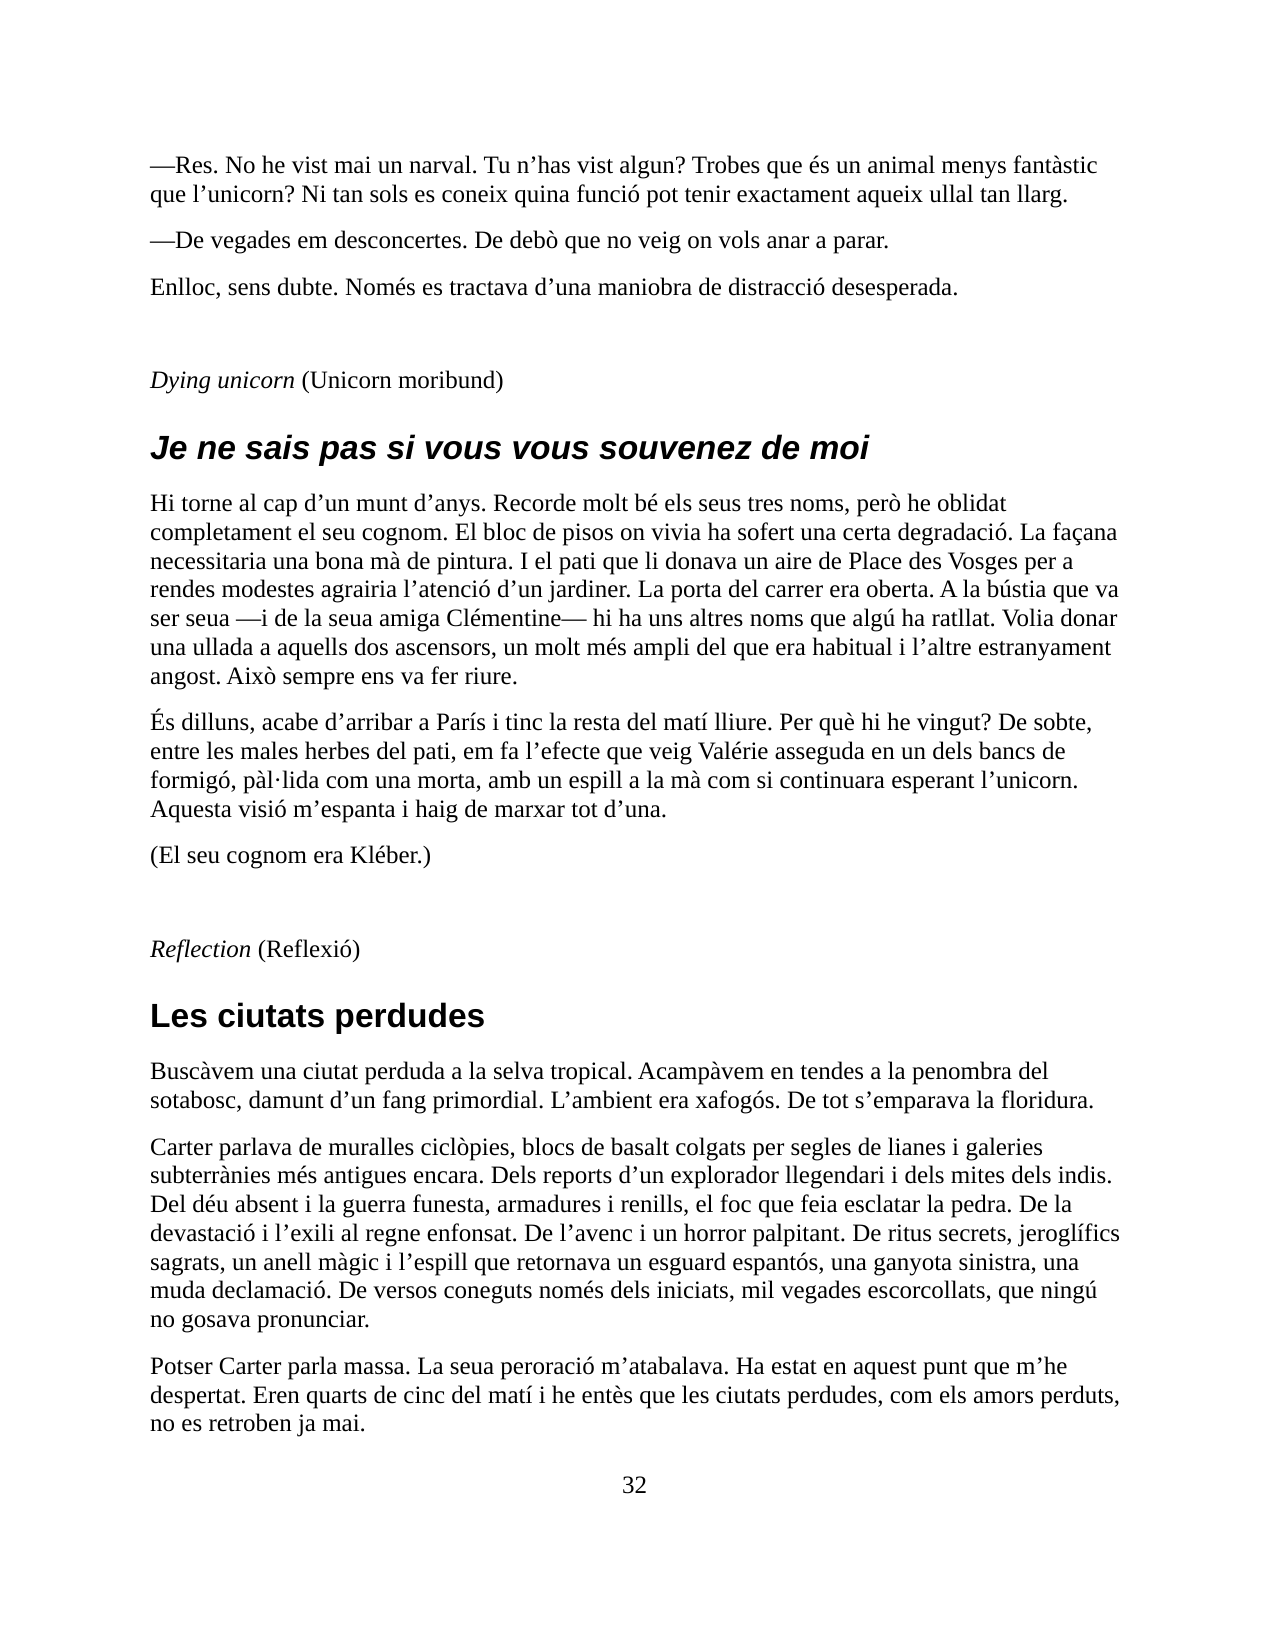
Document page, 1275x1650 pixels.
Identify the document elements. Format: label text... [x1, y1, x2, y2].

text Buscàvem una ciutat perduda a la selva tropical. Acampàvem en tendes a la penombra del sotabosc, damunt d’un fang primordial. L’ambient era xafogós. De tot s’emparava la floridura. [150, 1056, 1125, 1114]
text Carter parlava de muralles ciclòpies, blocs de basalt colgats per segles de lianes i galeries subterrànies més antigues encara. Dels reports d’un explorador llegendari i dels mites dels indis. Del déu absent i la guerra funesta, armadures i renills, el foc que feia esclatar la pedra. De la devastació i l’exili al regne enfonsat. De l’avenc i un horror palpitant. De ritus secrets, jeroglífics sagrats, un anell màgic i l’espill que retornava un esguard espantós, una ganyota sinistra, una muda declamació. De versos coneguts només dels iniciats, mil vegades escorcollats, que ningú no gosava pronunciar. [150, 1132, 1125, 1333]
text Reflection (Reflexió) [150, 934, 1125, 962]
text —Res. No he vist mai un narval. Tu n’has vist algun? Trobes que és un animal menys fantàstic que l’unicorn? Ni tan sols es coneix quina funció pot tenir exactament aqueix ullal tan llarg. [150, 150, 1125, 207]
text És dilluns, acabe d’arribar a París i tinc la resta del matí lliure. Per què hi he vingut? De sobte, entre les males herbes del pati, em fa l’efecte que veig Valérie asseguda en un dels bancs de formigó, pàl·lida com una morta, amb un espill a la mà com si continuara esperant l’unicorn. Aquesta visió m’espanta i haig de marxar tot d’una. [150, 707, 1125, 822]
subtitle Je ne sais pas si vous vous souvenez de moi [150, 428, 1125, 467]
text Dying unicorn (Unicorn moribund) [150, 365, 1125, 394]
text (El seu cognom era Kléber.) [150, 840, 1125, 869]
subtitle Les ciutats perdudes [150, 996, 1125, 1035]
text Enlloc, sens dubte. Només es tractava d’una maniobra de distracció desesperada. [150, 272, 1125, 301]
text Potser Carter parla massa. La seua peroració m’atabalava. Ha estat en aquest punt que m’he despertat. Eren quarts de cinc del matí i he entès que les ciutats perdudes, com els amors perduts, no es retroben ja mai. [150, 1351, 1125, 1437]
text Hi torne al cap d’un munt d’anys. Recorde molt bé els seus tres noms, però he oblidat completament el seu cognom. El bloc de pisos on vivia ha sofert una certa degradació. La façana necessitaria una bona mà de pintura. I el pati que li donava un aire de Place des Vosges per a rendes modestes agrairia l’atenció d’un jardiner. La porta del carrer era oberta. A la bústia que va ser seua —i de la seua amiga Clémentine— hi ha uns altres noms que algú ha ratllat. Volia donar una ullada a aquells dos ascensors, un molt més ampli del que era habitual i l’altre estranyament angost. Això sempre ens va fer riure. [150, 488, 1125, 689]
text —De vegades em desconcertes. De debò que no veig on vols anar a parar. [150, 225, 1125, 254]
